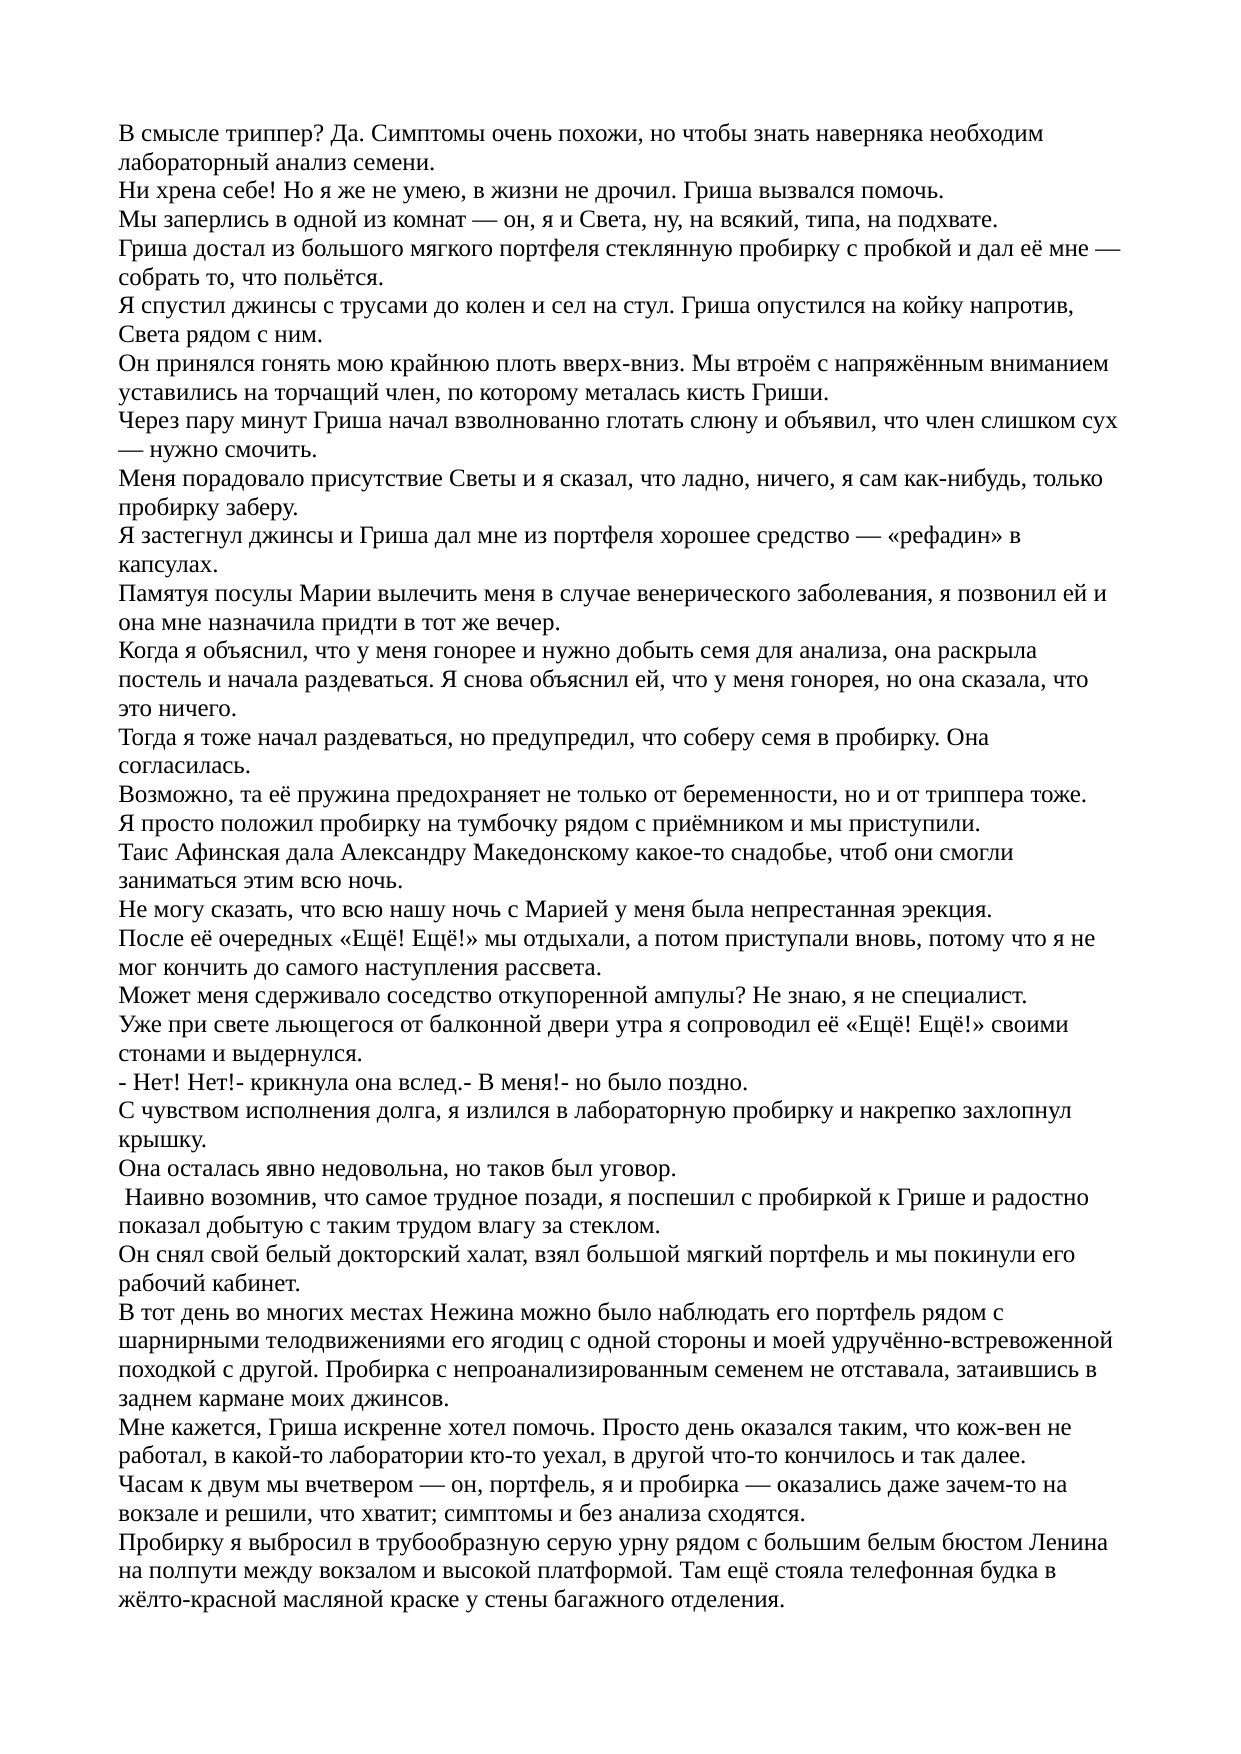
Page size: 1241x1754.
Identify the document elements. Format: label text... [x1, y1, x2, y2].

text - Нет! Нет!- крикнула она вслед.- В меня!- но было поздно. [118, 1067, 1122, 1096]
text Я просто положил пробирку на тумбочку рядом с приёмником и мы приступили. [118, 808, 1122, 837]
text Он снял свой белый докторский халат, взял большой мягкий портфель и мы покинули его рабочий кабинет. [118, 1239, 1122, 1297]
text Может меня сдерживало соседство откупоренной ампулы? Не знаю, я не специалист. [118, 981, 1122, 1009]
text Не могу сказать, что всю нашу ночь с Марией у меня была непрестанная эрекция. [118, 894, 1122, 923]
text Уже при свете льющегося от балконной двери утра я сопроводил её «Ещё! Ещё!» своими стонами и выдернулся. [118, 1009, 1122, 1067]
text Я спустил джинсы с трусами до колен и сел на стул. Гриша опустился на койку напротив, Света рядом с ним. [118, 291, 1122, 348]
text Гриша достал из большого мягкого портфеля стеклянную пробирку с пробкой и дал её мне — собрать то, что польётся. [118, 233, 1122, 291]
text В смысле триппер? Да. Симптомы очень похожи, но чтобы знать наверняка необходим лабораторный анализ семени. [118, 118, 1122, 176]
text Мы заперлись в одной из комнат — он, я и Света, ну, на всякий, типа, на подхвате. [118, 204, 1122, 233]
text Меня порадовало присутствие Светы и я сказал, что ладно, ничего, я сам как-нибудь, только пробирку заберу. [118, 463, 1122, 521]
text Она осталась явно недовольна, но таков был уговор. [118, 1153, 1122, 1182]
text Пробирку я выбросил в трубообразную серую урну рядом с большим белым бюстом Ленина на полпути между вокзалом и высокой платформой. Там ещё стояла телефонная будка в жёлто-красной масляной краске у стены багажного отделения. [118, 1527, 1122, 1613]
text Я застегнул джинсы и Гриша дал мне из портфеля хорошее средство — «рефадин» в капсулах. [118, 521, 1122, 578]
text Таис Афинская дала Александру Македонскому какое-то снадобье, чтоб они смогли заниматься этим всю ночь. [118, 837, 1122, 894]
text Мне кажется, Гриша искренне хотел помочь. Просто день оказался таким, что кож-вен не работал, в какой-то лаборатории кто-то уехал, в другой что-то кончилось и так далее. [118, 1412, 1122, 1469]
text С чувством исполнения долга, я излился в лабораторную пробирку и накрепко захлопнул крышку. [118, 1096, 1122, 1153]
text Возможно, та её пружина предохраняет не только от беременности, но и от триппера тоже. [118, 779, 1122, 808]
text Тогда я тоже начал раздеваться, но предупредил, что соберу семя в пробирку. Она согласилась. [118, 722, 1122, 779]
text В тот день во многих местах Нежина можно было наблюдать его портфель рядом с шарнирными телодвижениями его ягодиц с одной стороны и моей удручённо-встревоженной походкой с другой. Пробирка с непроанализированным семенем не отставала, затаившись в заднем кармане моих джинсов. [118, 1297, 1122, 1412]
text Наивно возомнив, что самое трудное позади, я поспешил с пробиркой к Грише и радостно показал добытую с таким трудом влагу за стеклом. [118, 1182, 1122, 1239]
text Через пару минут Гриша начал взволнованно глотать слюну и объявил, что член слишком сух — нужно смочить. [118, 406, 1122, 463]
text Ни хрена себе! Но я же не умею, в жизни не дрочил. Гриша вызвался помочь. [118, 176, 1122, 204]
text Когда я объяснил, что у меня гонорее и нужно добыть семя для анализа, она раскрыла постель и начала раздеваться. Я снова объяснил ей, что у меня гонорея, но она сказала, что это ничего. [118, 636, 1122, 722]
text Часам к двум мы вчетвером — он, портфель, я и пробирка — оказались даже зачем-то на вокзале и решили, что хватит; симптомы и без анализа сходятся. [118, 1469, 1122, 1527]
text Памятуя посулы Марии вылечить меня в случае венерического заболевания, я позвонил ей и она мне назначила придти в тот же вечер. [118, 578, 1122, 636]
text Он принялся гонять мою крайнюю плоть вверх-вниз. Мы втроём с напряжённым вниманием уставились на торчащий член, по которому металась кисть Гриши. [118, 348, 1122, 406]
text После её очередных «Ещё! Ещё!» мы отдыхали, а потом приступали вновь, потому что я не мог кончить до самого наступления рассвета. [118, 923, 1122, 981]
